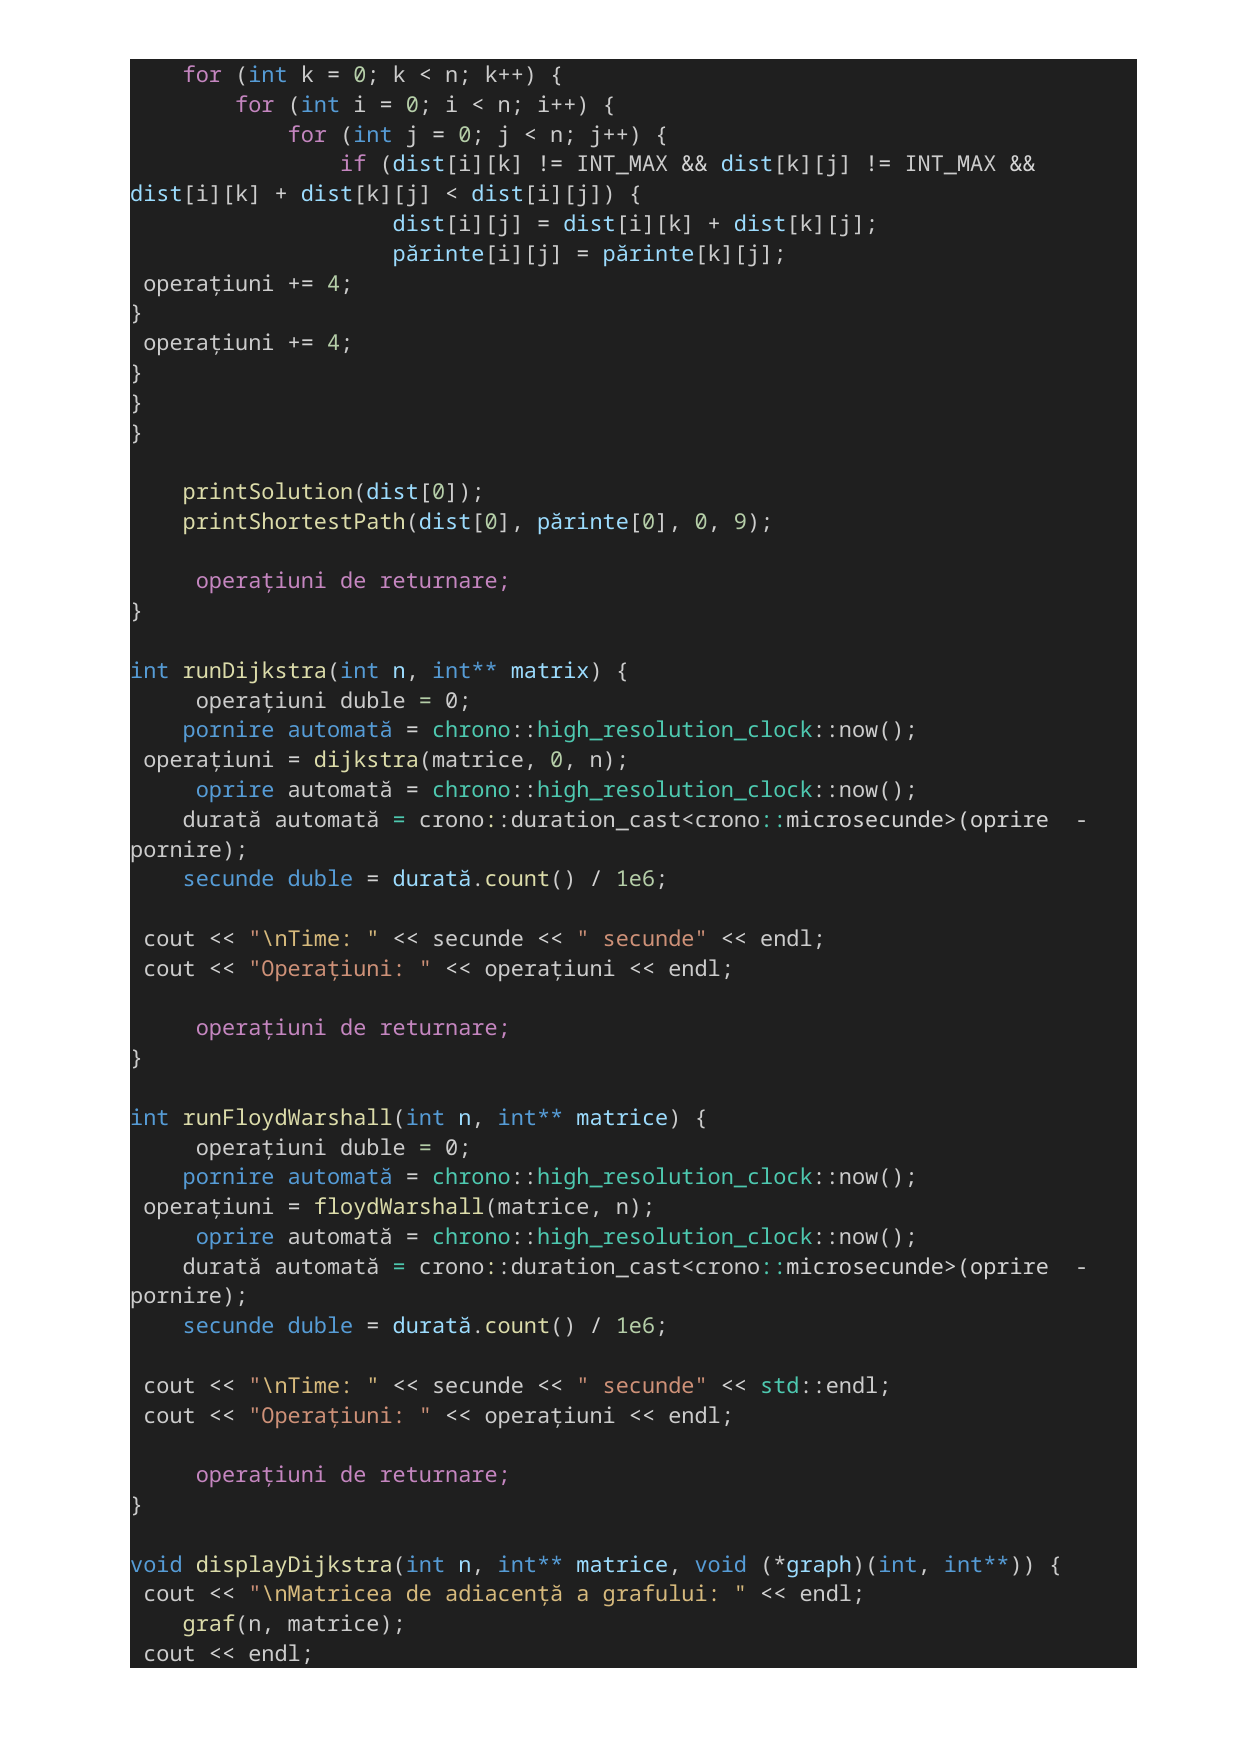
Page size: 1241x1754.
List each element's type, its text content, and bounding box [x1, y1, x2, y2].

text } [130, 387, 1137, 417]
text operațiuni += 4; [130, 327, 1137, 357]
text } [130, 357, 1137, 387]
text operațiuni += 4; [130, 268, 1137, 297]
text if (dist[i][k] != INT_MAX && dist[k][j] != INT_MAX && dist[i][k] + dist[k][j] < dist[i][j]) { [130, 148, 1137, 208]
text cout << "\nMatricea de adiacență a grafului: " << endl; [130, 1578, 1137, 1608]
text dist[i][j] = dist[i][k] + dist[k][j]; [130, 208, 1137, 238]
text for (int k = 0; k < n; k++) { [130, 59, 1137, 89]
text secunde duble = durată.count() / 1e6; [130, 1310, 1137, 1340]
text durată automată = crono::duration_cast<crono::microsecunde>(oprire - pornire); [130, 804, 1137, 863]
text părinte[i][j] = părinte[k][j]; [130, 238, 1137, 268]
text printShortestPath(dist[0], părinte[0], 0, 9); [130, 506, 1137, 536]
text } [130, 297, 1137, 327]
text printSolution(dist[0]); [130, 476, 1137, 506]
text void displayDijkstra(int n, int** matrice, void (*graph)(int, int**)) { [130, 1549, 1137, 1578]
text cout << endl; [130, 1638, 1137, 1668]
text pornire automată = chrono::high_resolution_clock::now(); [130, 714, 1137, 744]
text cout << "Operațiuni: " << operațiuni << endl; [130, 1400, 1137, 1429]
text operațiuni de returnare; [130, 566, 1137, 595]
text operațiuni de returnare; [130, 1012, 1137, 1042]
text operațiuni duble = 0; [130, 685, 1137, 714]
text operațiuni duble = 0; [130, 1132, 1137, 1161]
text int runDijkstra(int n, int** matrix) { [130, 655, 1137, 685]
text } [130, 417, 1137, 446]
text for (int j = 0; j < n; j++) { [130, 119, 1137, 148]
text oprire automată = chrono::high_resolution_clock::now(); [130, 774, 1137, 804]
text graf(n, matrice); [130, 1608, 1137, 1638]
text durată automată = crono::duration_cast<crono::microsecunde>(oprire - pornire); [130, 1251, 1137, 1310]
text operațiuni = dijkstra(matrice, 0, n); [130, 744, 1137, 774]
text } [130, 1042, 1137, 1072]
text cout << "\nTime: " << secunde << " secunde" << std::endl; [130, 1370, 1137, 1400]
text oprire automată = chrono::high_resolution_clock::now(); [130, 1221, 1137, 1251]
text int runFloydWarshall(int n, int** matrice) { [130, 1102, 1137, 1132]
text operațiuni = floydWarshall(matrice, n); [130, 1191, 1137, 1221]
text pornire automată = chrono::high_resolution_clock::now(); [130, 1161, 1137, 1191]
text cout << "Operațiuni: " << operațiuni << endl; [130, 953, 1137, 983]
text } [130, 595, 1137, 625]
text for (int i = 0; i < n; i++) { [130, 89, 1137, 119]
text } [130, 1489, 1137, 1519]
text operațiuni de returnare; [130, 1459, 1137, 1489]
text cout << "\nTime: " << secunde << " secunde" << endl; [130, 923, 1137, 953]
text secunde duble = durată.count() / 1e6; [130, 863, 1137, 893]
